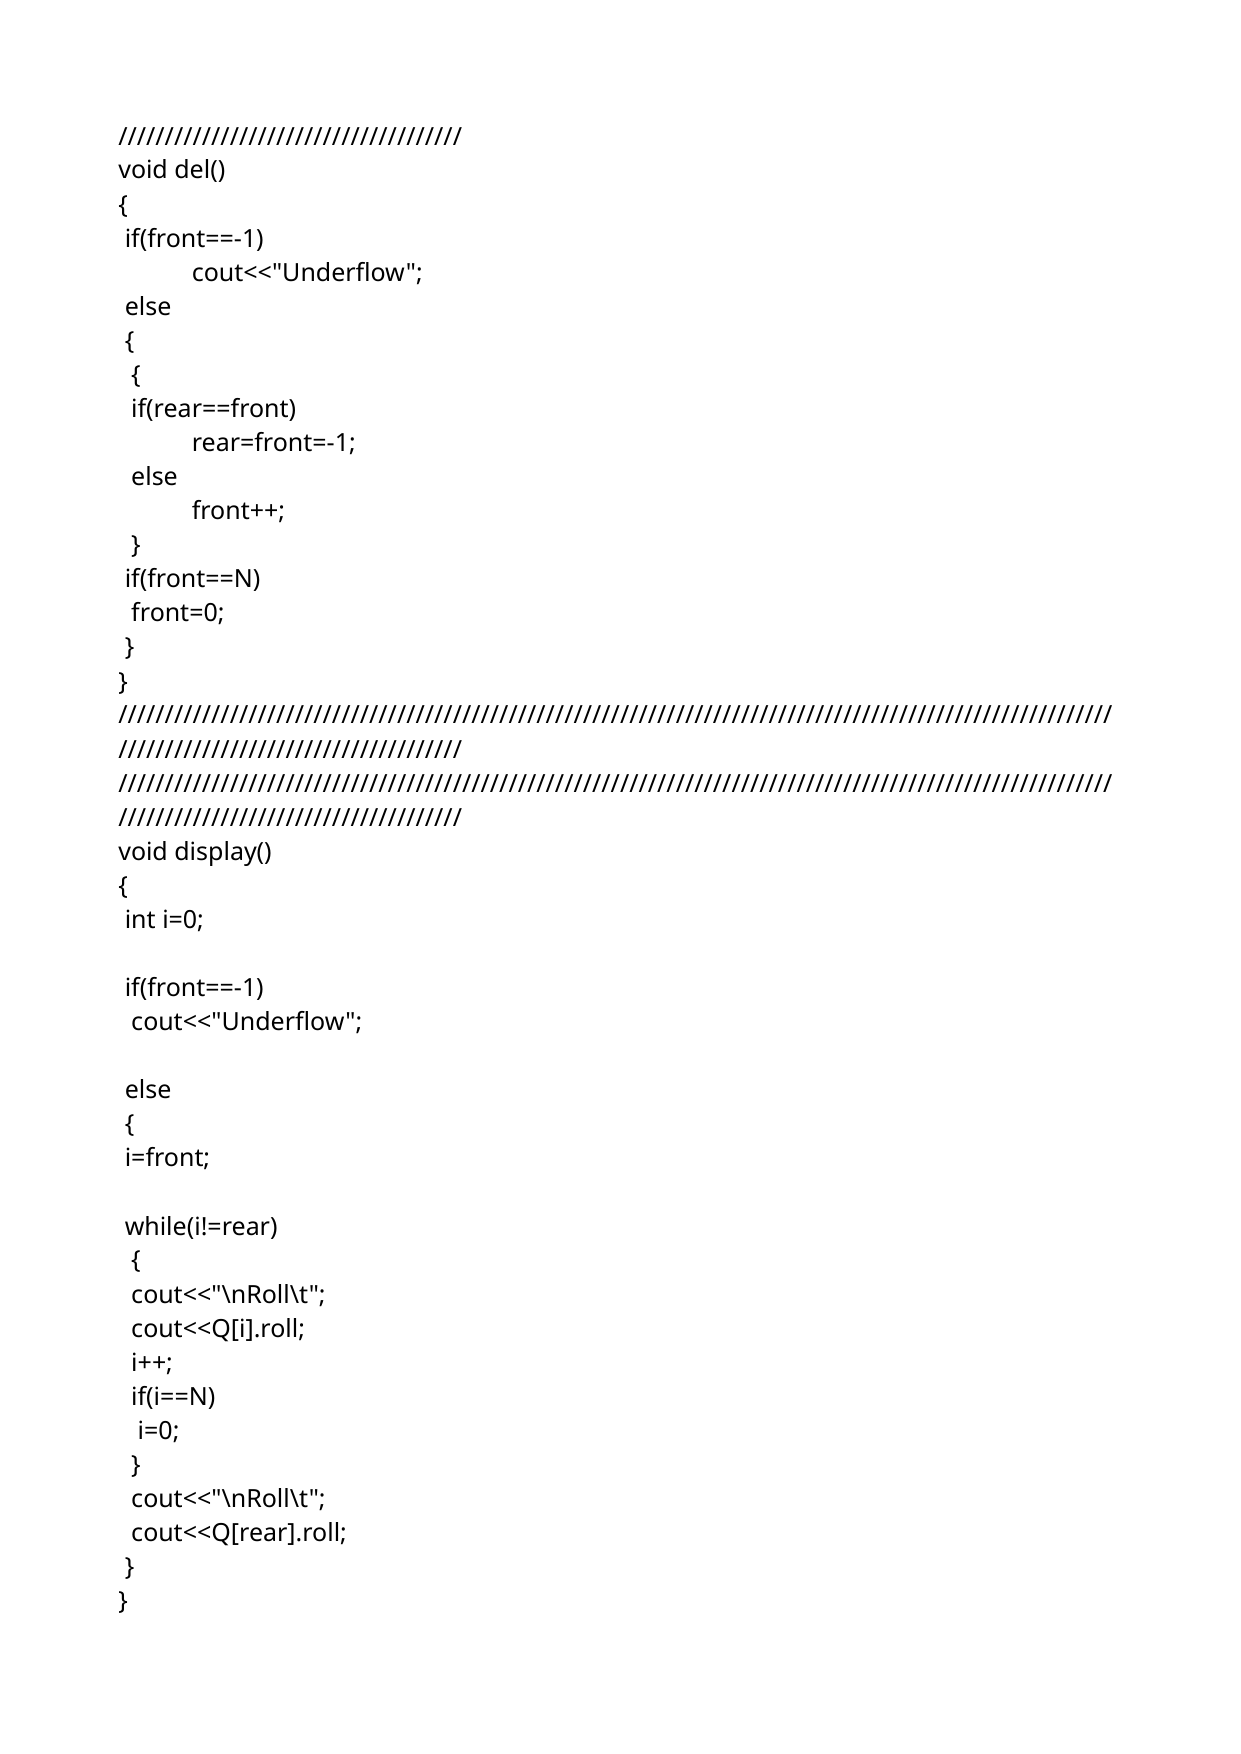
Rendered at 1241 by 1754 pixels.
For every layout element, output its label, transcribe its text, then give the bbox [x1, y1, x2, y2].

text { [118, 1106, 1122, 1140]
text if(rear==front) [118, 391, 1122, 425]
text void del() [118, 152, 1122, 186]
text { [118, 867, 1122, 902]
text //////////////////////////////////////////////////////////////////////////////////////////////////////////////////////////////////////////////// [118, 765, 1122, 833]
text cout<<"Underflow"; [118, 254, 1122, 288]
text if(i==N) [118, 1378, 1122, 1412]
text } [118, 1447, 1122, 1481]
text int i=0; [118, 902, 1122, 936]
text else [118, 1072, 1122, 1106]
text else [118, 288, 1122, 322]
text i=0; [118, 1412, 1122, 1447]
text cout<<"\nRoll\t"; [118, 1276, 1122, 1310]
text //////////////////////////////////////////////////////////////////////////////////////////////////////////////////////////////////////////////// [118, 697, 1122, 765]
text if(front==N) [118, 561, 1122, 595]
text else [118, 459, 1122, 493]
text } [118, 527, 1122, 561]
text front=0; [118, 595, 1122, 629]
text if(front==-1) [118, 220, 1122, 254]
text rear=front=-1; [118, 425, 1122, 459]
text i=front; [118, 1140, 1122, 1174]
text } [118, 663, 1122, 697]
text cout<<"Underflow"; [118, 1004, 1122, 1038]
text { [118, 1242, 1122, 1276]
text cout<<Q[rear].roll; [118, 1515, 1122, 1549]
text while(i!=rear) [118, 1208, 1122, 1242]
text { [118, 186, 1122, 220]
text } [118, 1549, 1122, 1583]
text void display() [118, 833, 1122, 867]
text cout<<"\nRoll\t"; [118, 1481, 1122, 1515]
text front++; [118, 493, 1122, 527]
text if(front==-1) [118, 970, 1122, 1004]
text { [118, 357, 1122, 391]
text } [118, 629, 1122, 663]
text cout<<Q[i].roll; [118, 1310, 1122, 1344]
text ///////////////////////////////////// [118, 118, 1122, 152]
text i++; [118, 1344, 1122, 1378]
text } [118, 1583, 1122, 1617]
text { [118, 322, 1122, 357]
